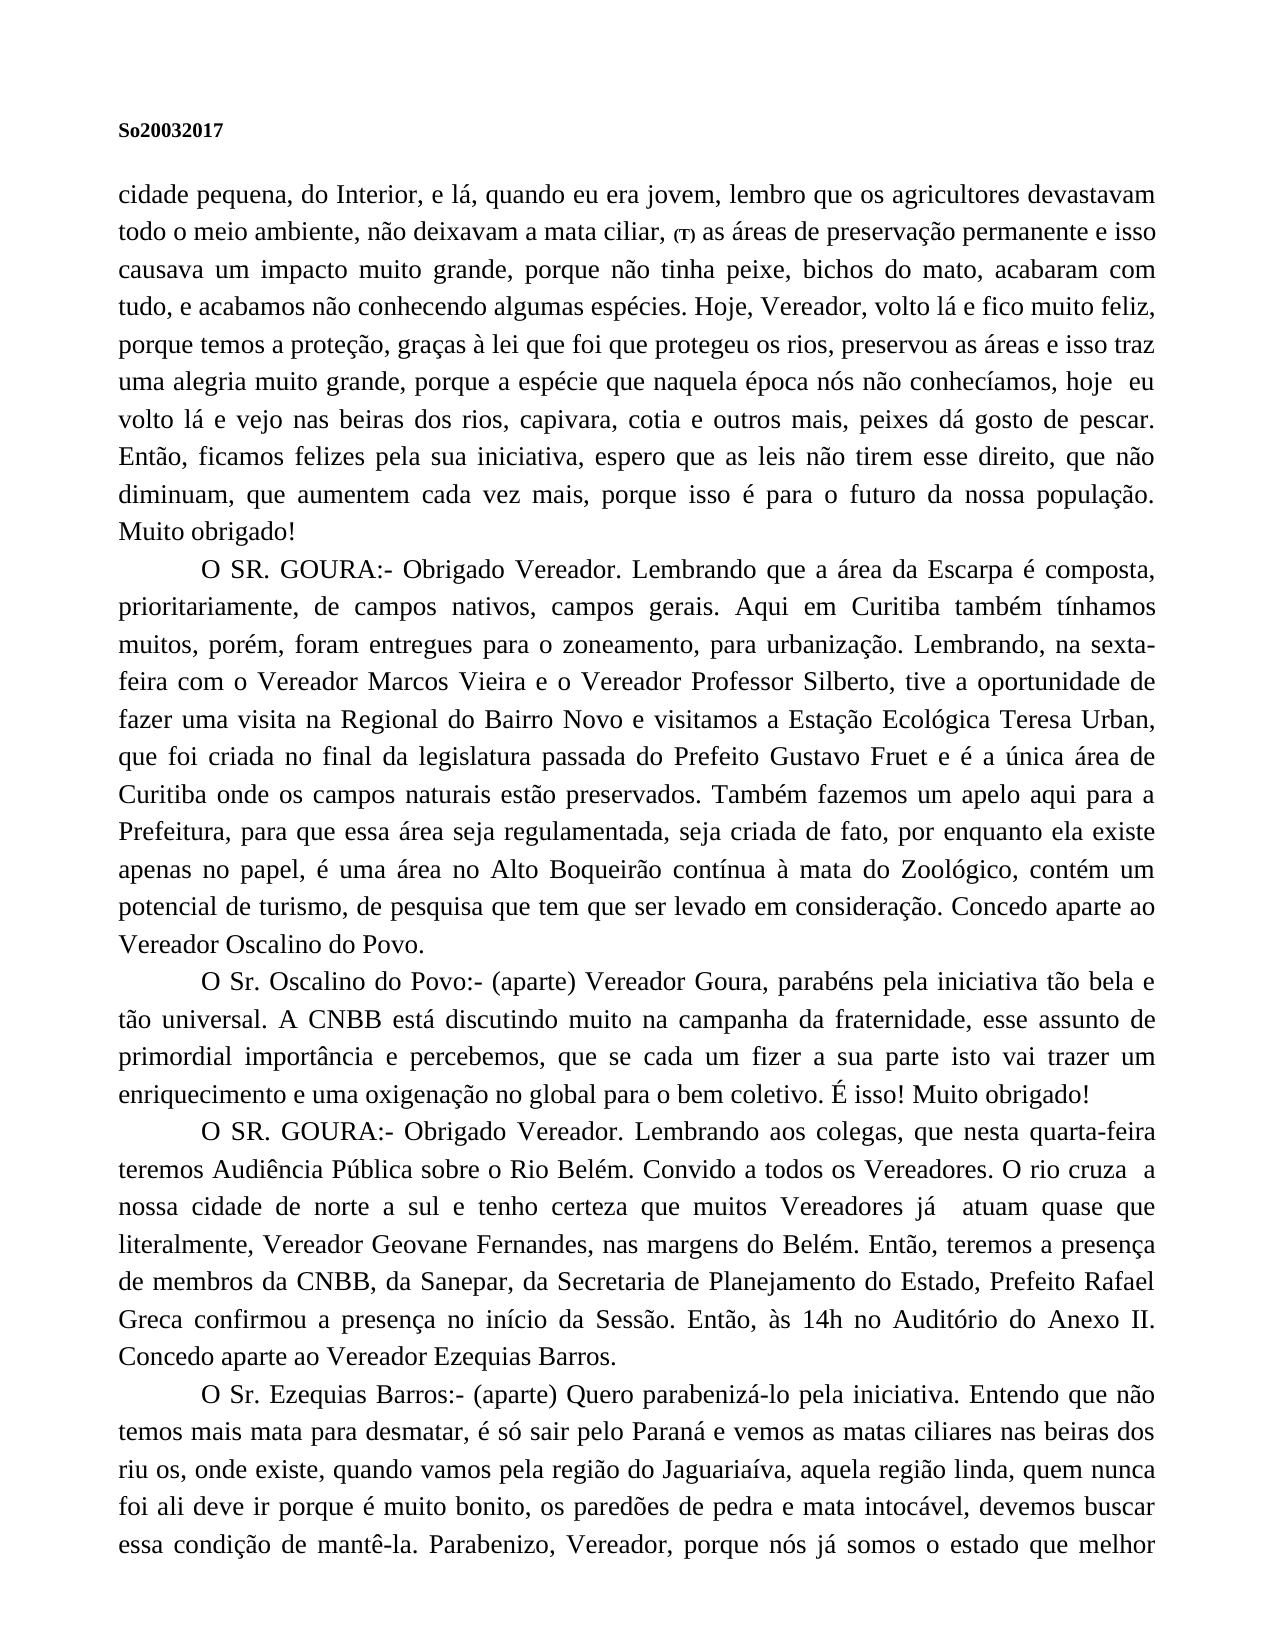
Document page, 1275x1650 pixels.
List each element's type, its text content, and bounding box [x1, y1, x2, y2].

text O Sr. Oscalino do Povo:- (aparte) Vereador Goura, parabéns pela iniciativa tão bela e tão universal. A CNBB está discutindo muito na campanha da fraternidade, esse assunto de primordial importância e percebemos, que se cada um fizer a sua parte isto vai trazer um enriquecimento e uma oxigenação no global para o bem coletivo. É isso! Muito obrigado! [118, 959, 1157, 1109]
text O SR. GOURA:- Obrigado Vereador. Lembrando que a área da Escarpa é composta, prioritariamente, de campos nativos, campos gerais. Aqui em Curitiba também tínhamos muitos, porém, foram entregues para o zoneamento, para urbanização. Lembrando, na sexta-feira com o Vereador Marcos Vieira e o Vereador Professor Silberto, tive a oportunidade de fazer uma visita na Regional do Bairro Novo e visitamos a Estação Ecológica Teresa Urban, que foi criada no final da legislatura passada do Prefeito Gustavo Fruet e é a única área de Curitiba onde os campos naturais estão preservados. Também fazemos um apelo aqui para a Prefeitura, para que essa área seja regulamentada, seja criada de fato, por enquanto ela existe apenas no papel, é uma área no Alto Boqueirão contínua à mata do Zoológico, contém um potencial de turismo, de pesquisa que tem que ser levado em consideração. Concedo aparte ao Vereador Oscalino do Povo. [118, 547, 1157, 959]
text cidade pequena, do Interior, e lá, quando eu era jovem, lembro que os agricultores devastavam todo o meio ambiente, não deixavam a mata ciliar, (T) as áreas de preservação permanente e isso causava um impacto muito grande, porque não tinha peixe, bichos do mato, acabaram com tudo, e acabamos não conhecendo algumas espécies. Hoje, Vereador, volto lá e fico muito feliz, porque temos a proteção, graças à lei que foi que protegeu os rios, preservou as áreas e isso traz uma alegria muito grande, porque a espécie que naquela época nós não conhecíamos, hoje eu volto lá e vejo nas beiras dos rios, capivara, cotia e outros mais, peixes dá gosto de pescar. Então, ficamos felizes pela sua iniciativa, espero que as leis não tirem esse direito, que não diminuam, que aumentem cada vez mais, porque isso é para o futuro da nossa população. Muito obrigado! [118, 172, 1157, 547]
text O Sr. Ezequias Barros:- (aparte) Quero parabenizá-lo pela iniciativa. Entendo que não temos mais mata para desmatar, é só sair pelo Paraná e vemos as matas ciliares nas beiras dos riu os, onde existe, quando vamos pela região do Jaguariaíva, aquela região linda, quem nunca foi ali deve ir porque é muito bonito, os paredões de pedra e mata intocável, devemos buscar essa condição de mantê-la. Parabenizo, Vereador, porque nós já somos o estado que melhor [118, 1372, 1157, 1559]
text O SR. GOURA:- Obrigado Vereador. Lembrando aos colegas, que nesta quarta-feira teremos Audiência Pública sobre o Rio Belém. Convido a todos os Vereadores. O rio cruza a nossa cidade de norte a sul e tenho certeza que muitos Vereadores já atuam quase que literalmente, Vereador Geovane Fernandes, nas margens do Belém. Então, teremos a presença de membros da CNBB, da Sanepar, da Secretaria de Planejamento do Estado, Prefeito Rafael Greca confirmou a presença no início da Sessão. Então, às 14h no Auditório do Anexo II. Concedo aparte ao Vereador Ezequias Barros. [118, 1109, 1157, 1372]
